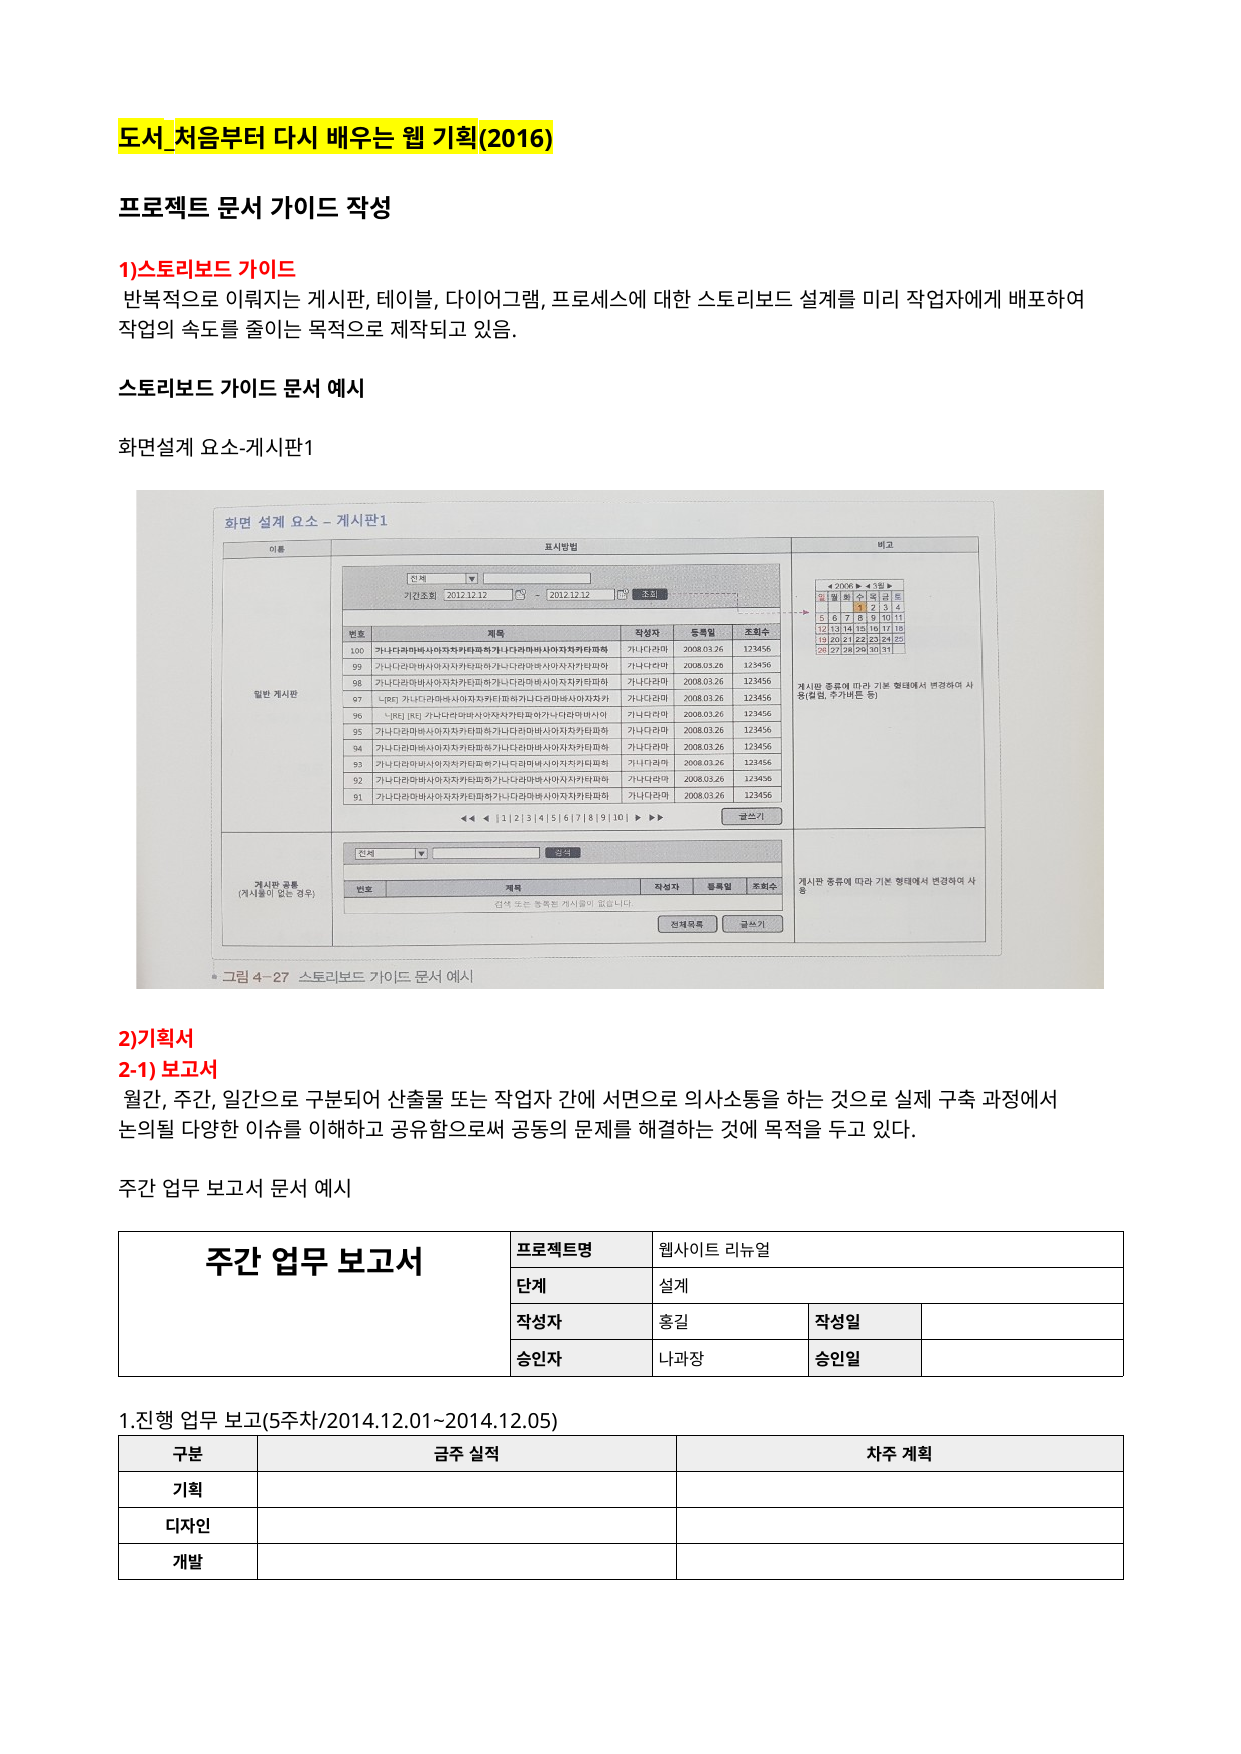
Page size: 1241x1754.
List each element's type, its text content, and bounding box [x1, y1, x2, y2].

text 스토리보드 가이드 문서 예시 [118, 372, 1122, 403]
table_cell [677, 1508, 1123, 1543]
table_cell [677, 1472, 1123, 1507]
text 월간, 주간, 일간으로 구분되어 산출물 또는 작업자 간에 서면으로 의사소통을 하는 것으로 실제 구축 과정에서 논의될 다양한 이슈를 이해하고 공유함으로써 공동의 문제를 해결하는 것에 목적을 두고 있다. [118, 1083, 1122, 1144]
text 반복적으로 이뤄지는 게시판, 테이블, 다이어그램, 프로세스에 대한 스토리보드 설계를 미리 작업자에게 배포하여 작업의 속도를 줄이는 목적으로 제작되고 있음. [118, 283, 1122, 344]
table_cell 승인자 [511, 1340, 652, 1376]
table_cell 단계 [511, 1268, 652, 1303]
text 프로젝트 문서 가이드 작성 [118, 188, 1122, 225]
table_cell 승인일 [809, 1340, 921, 1376]
table_cell 작성일 [809, 1304, 921, 1339]
text 도서_처음부터 다시 배우는 웹 기획(2016) [118, 118, 1122, 154]
text 화면설계 요소-게시판1 [118, 431, 1122, 461]
table_cell [922, 1340, 1123, 1376]
text 1.진행 업무 보고(5주차/2014.12.01~2014.12.05) [118, 1404, 1122, 1435]
table_cell [258, 1544, 676, 1579]
table_cell 디자인 [119, 1508, 257, 1543]
text 2-1) 보고서 [118, 1053, 1122, 1083]
table_cell [677, 1544, 1123, 1579]
table_cell 나과장 [653, 1340, 808, 1376]
table_cell [258, 1472, 676, 1507]
table_cell 설계 [653, 1268, 1123, 1303]
text 2)기획서 [118, 1023, 1122, 1053]
text 주간 업무 보고서 문서 예시 [118, 1172, 1122, 1202]
table_cell 작성자 [511, 1304, 652, 1339]
table_header 주간 업무 보고서 [119, 1232, 510, 1376]
table_header 웹사이트 리뉴얼 [653, 1232, 1123, 1267]
table_cell 홍길 [653, 1304, 808, 1339]
table_cell [922, 1304, 1123, 1339]
text 1)스토리보드 가이드 [118, 253, 1122, 283]
table_cell [258, 1508, 676, 1543]
table_header 구분 [119, 1436, 257, 1471]
table_cell 기획 [119, 1472, 257, 1507]
table_header 금주 실적 [258, 1436, 676, 1471]
table_cell 개발 [119, 1544, 257, 1579]
table_header 프로젝트명 [511, 1232, 652, 1267]
table_header 차주 계획 [677, 1436, 1123, 1471]
